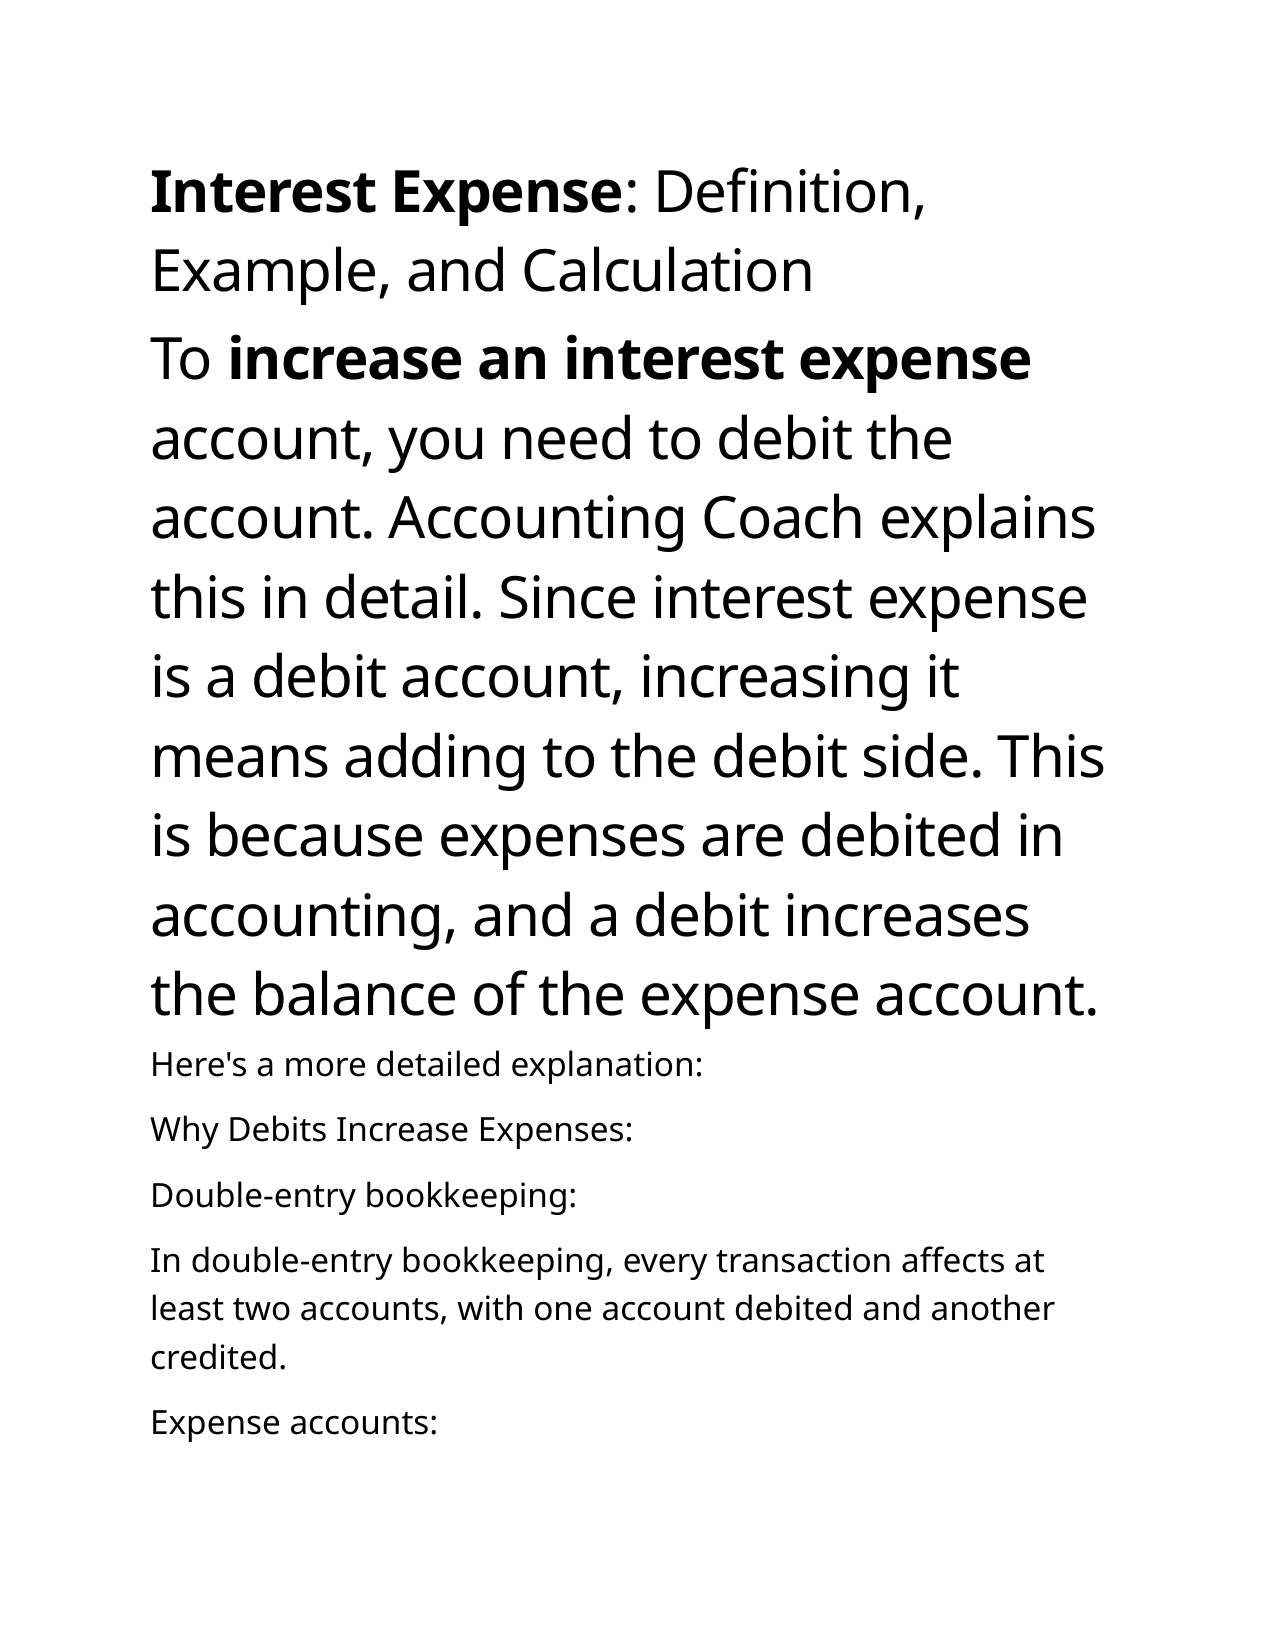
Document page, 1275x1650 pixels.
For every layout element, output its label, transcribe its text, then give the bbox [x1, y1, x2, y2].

title To increase an interest expense account, you need to debit the account. Accounting Coach explains this in detail. Since interest expense is a debit account, increasing it means adding to the debit side. This is because expenses are debited in accounting, and a debit increases the balance of the expense account. [150, 317, 1125, 1033]
text In double-entry bookkeeping, every transaction affects at least two accounts, with one account debited and another credited. [150, 1237, 1125, 1379]
text Why Debits Increase Expenses: [150, 1106, 1125, 1152]
text Expense accounts: [150, 1399, 1125, 1444]
text Double-entry bookkeeping: [150, 1171, 1125, 1217]
text Here's a more detailed explanation: [150, 1041, 1125, 1086]
title Interest Expense: Definition, Example, and Calculation [150, 150, 1125, 309]
